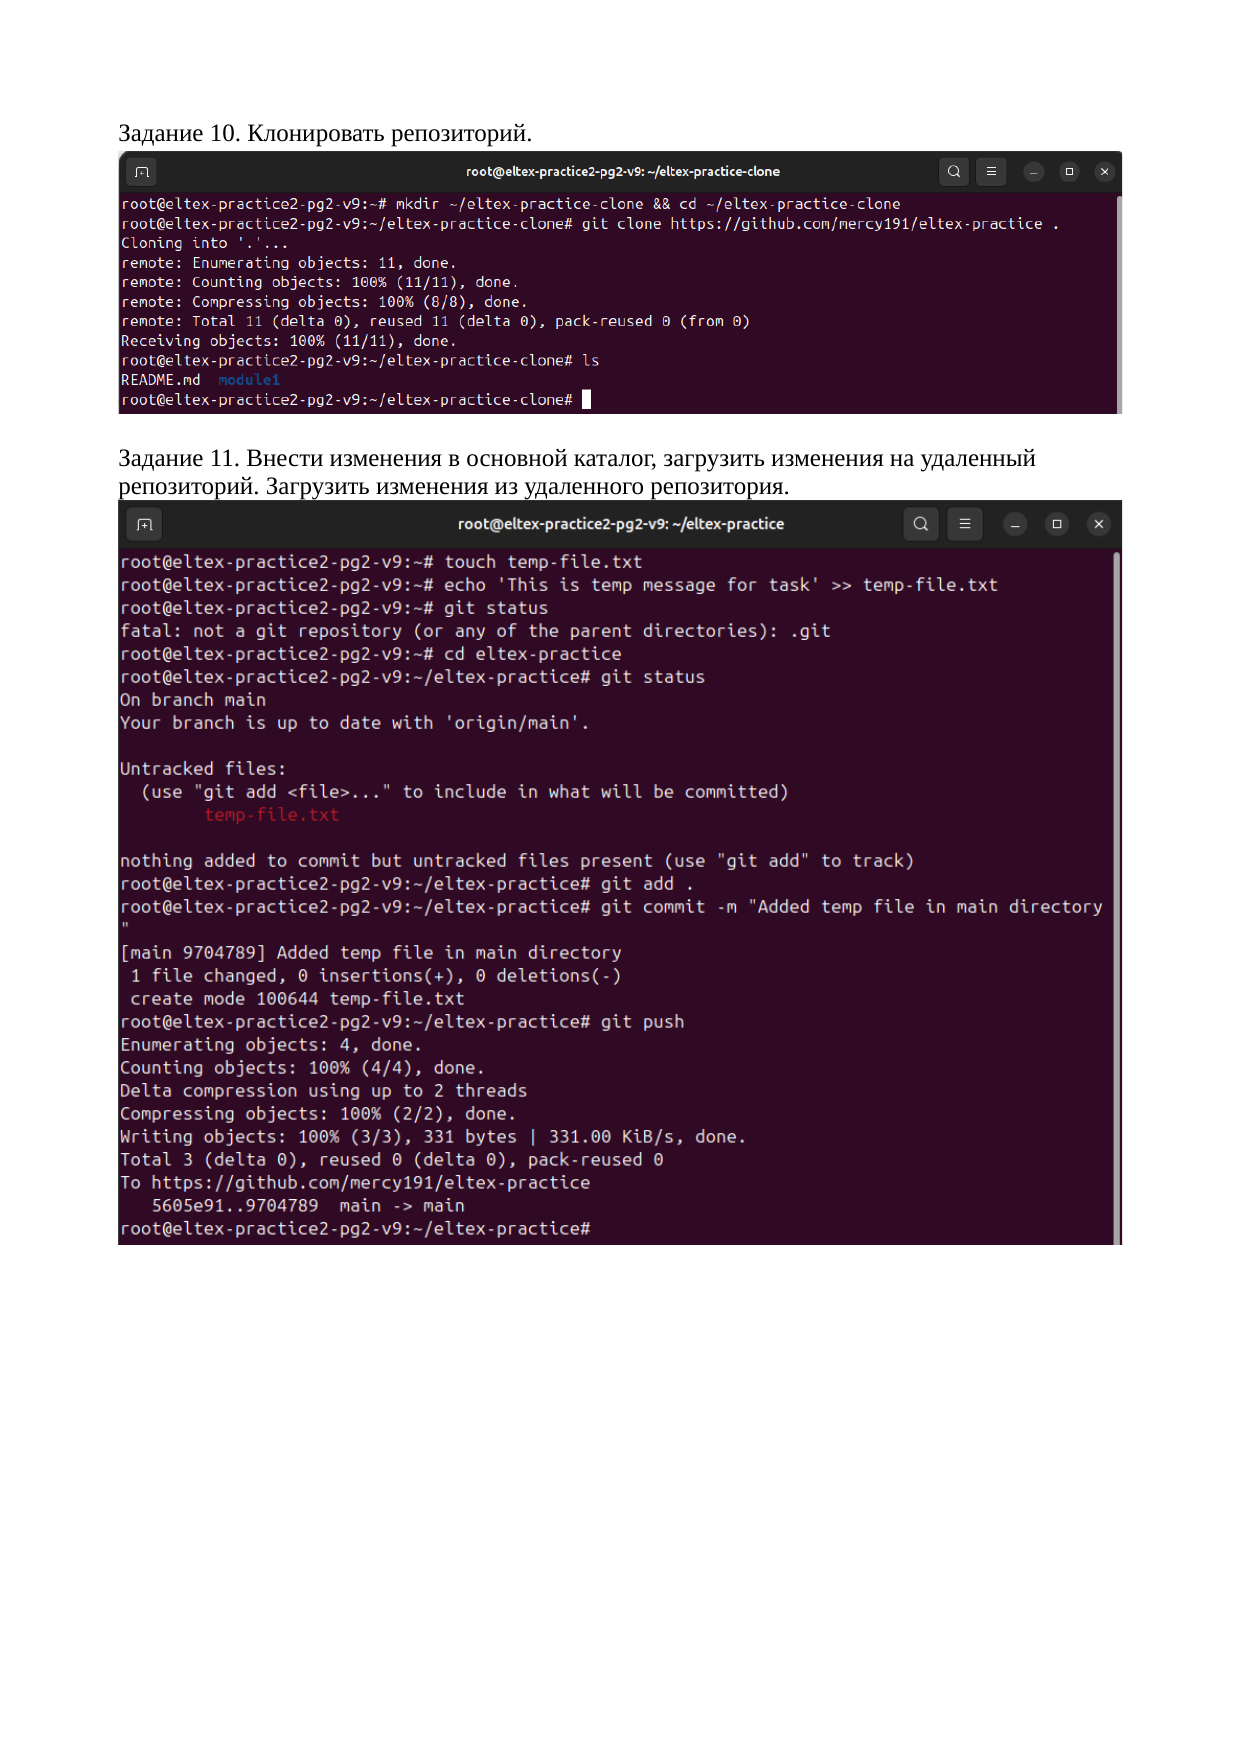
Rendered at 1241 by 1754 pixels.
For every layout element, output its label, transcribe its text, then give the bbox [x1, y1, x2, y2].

picture [118, 151, 1123, 414]
text Задание 11. Внести изменения в основной каталог, загрузить изменения на удаленный репозиторий. Загрузить изменения из удаленного репозитория. [118, 443, 1122, 500]
text Задание 10. Клонировать репозиторий. [118, 118, 1122, 147]
picture [118, 500, 1123, 1245]
